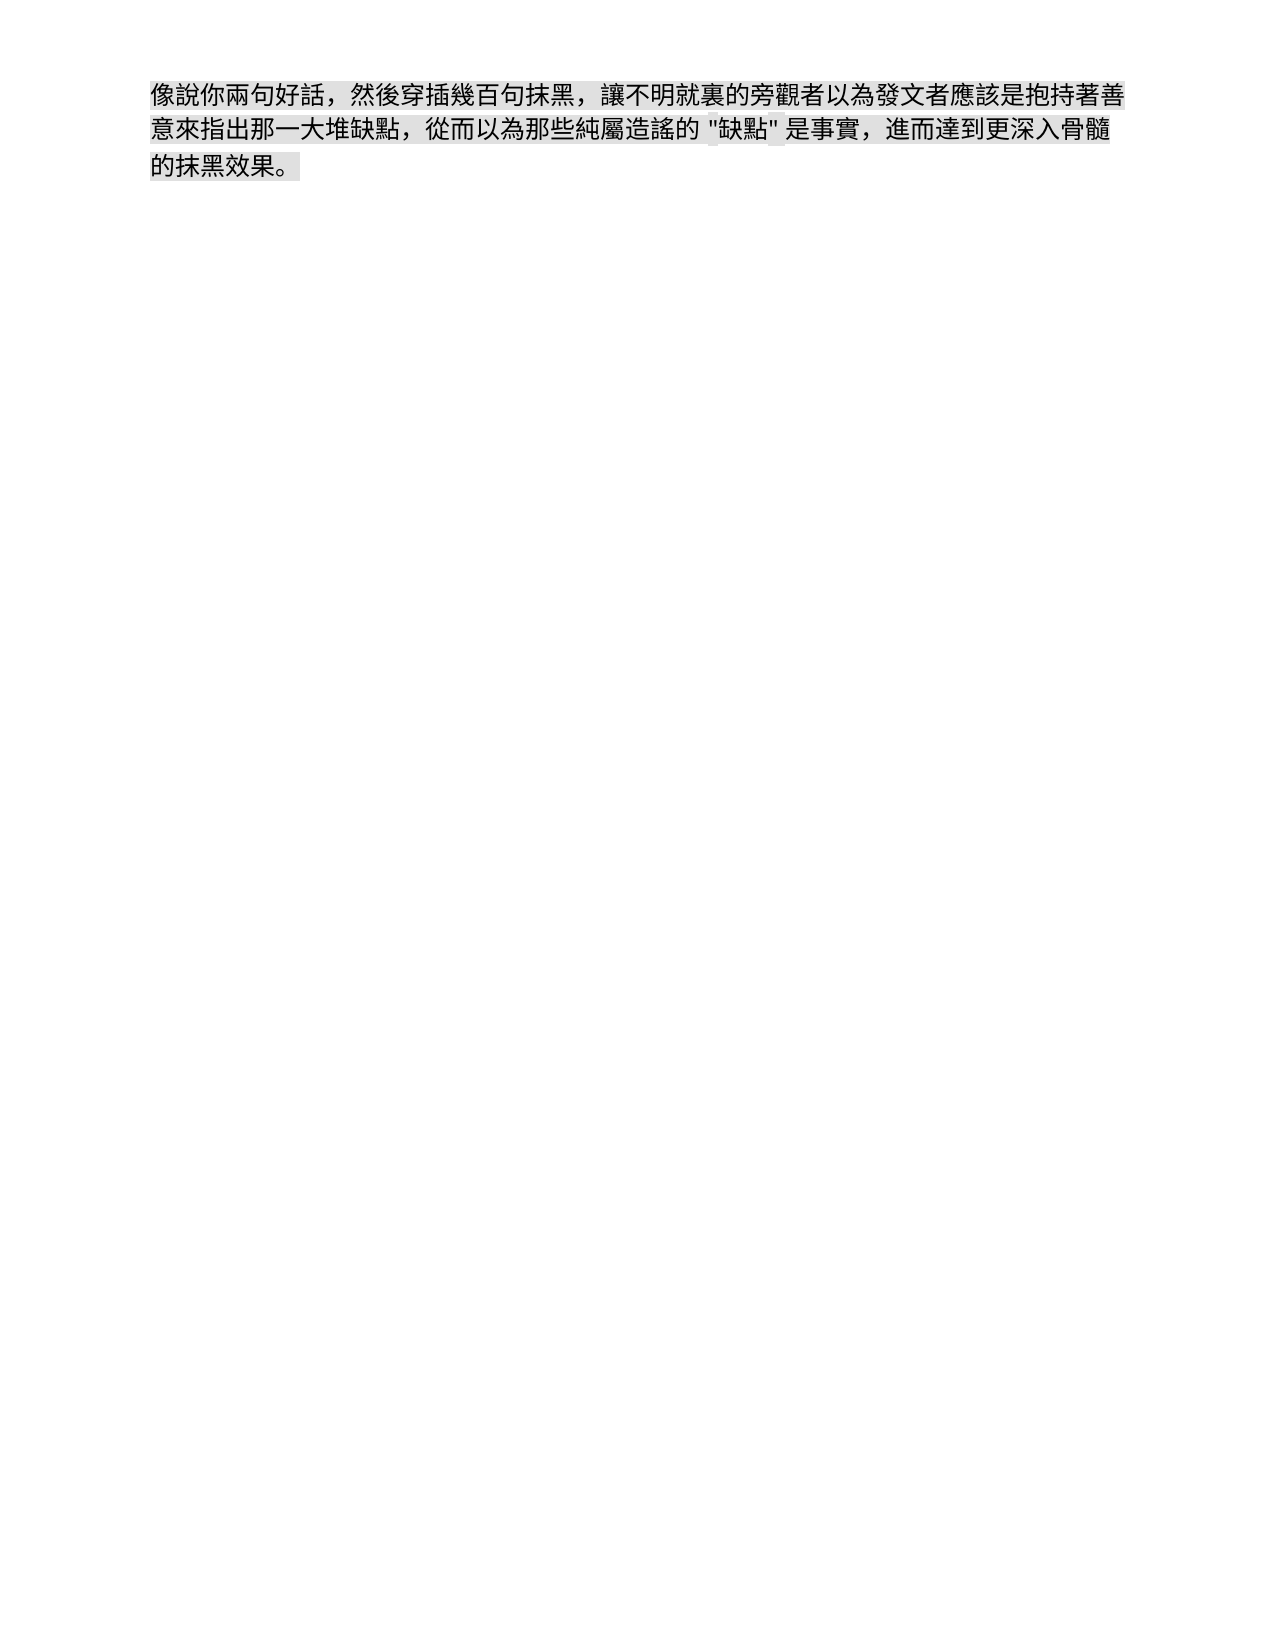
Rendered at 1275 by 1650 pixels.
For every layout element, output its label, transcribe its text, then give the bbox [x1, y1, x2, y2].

text 卡韓政變 (210)：不造謠抹黑會死嗎？ 陳真 2019. 12. 23. 我承認之前只花了不到一秒鐘的時間看張紹中的留言，之所以如此是因為，張先生過去幾次被我刪除的留言讓我相信他並不具有發言的基本誠意。對於這類留言，我通常不會浪費時間去閱讀，而會直接刪除。但是，因為已經有人回應他了，於是我也就沒有刪除。 我姑且再浪費一點時間，用更大的耐心，把已經講過幾百萬次的東西再講一遍，藉以說明為何這位張先生不具任何發言誠意。 比方說，他譴責韓國瑜曾經在立法院 (因為阿扁影射 "養榮民像養豬" 而當場) 痛扁阿扁。張先生如果真的在乎動粗，張先生如果真的這麼看重此事，這麼愛好和平，那他邏輯上根本就不可能支持以暴力程度遠超過韓國瑜一萬倍的群眾暴力手段對付大陸海協會會長陳雲林的蔡英文，他更不可能支持向來在立法院或街頭上行使各種肢體暴力的民進黨。 他還譴責韓國瑜歧視，我不知道韓國瑜那算不算歧視外勞，依我還算不錯的中文程度來看，完全不算。那就好像我們常說，台灣若持續退步，以後台灣人會去東南亞當台勞。當我們這樣說時，依上下文之脈絡來看語意，絲毫不具歧視勞工之意。 如果張先生道德水平高到那種程度，那他邏輯上根本就不應該支持向來具有強烈歧視女性之政黨文化的民進黨，更不可能支持這樣一個完全就是以抹黑與妖魔化特定族群來獲取政治利益的極右派人渣政黨。 張先生還譴責韓國瑜說他要禁止集會遊行。這就是造謠。韓國瑜什麼時候說過這樣的話？他是說政治零分，經濟一百方，讓統獨爭議遠離高雄，不要來高雄搞統獨遊行或抗爭，讓高雄成為 "紐約"，專門搞好金融與經濟。但他也說，集遊法准不准，不是市長說了算。 張先生如果這麼在乎集遊法，那麼，藉集遊法箝制集會自由最嚴重最囂張最無恥的就是民進黨。比方說三一九槍擊案之真相調查委員會，幾乎每個民進黨執政的縣市一概否決其集會遊行申請。對於 "自己人"，打警察、佔領立法院行政院都沒關係，警察被打，還得賠償太陽花暴民。但是，面對異己，各種行政與司法打壓卻一點都不手軟。 張先生還譴責韓國瑜 "對國家法治一無所知"，這更是完全抹黑，韓對哪一點法治無知？張先生如果真的這麼在乎國家法治，那他怎麼可能會去熱愛一個徹徹底底破壞一切文官體系與國家法治的蔡啥小總統及人渣黨？那不是見鬼了嗎？一個人可以這樣睜眼說瞎話嗎？ 張先生還罵韓國瑜 "連憲法都不懂"，這也是抹黑。韓國瑜不懂憲法哪一點？張先生如果真的這麼在乎憲法，那他應該去消滅這個破壞整個憲政體系完全無法無天的人渣黨才對。 張先生還罵韓國瑜討厭同性戀及同婚，這也是抹黑。韓國瑜幾時有說過他 "討厭" 同性戀及同婚？不贊成同婚，跟 "討厭" 同性戀可以畫等號嗎？依張先生邏輯，台灣的基督教比方說綠油油的長老教會大多數都 "討厭" 同性戀？透過公投，大多數人反對同婚，所以張先生也要指控台灣人絕大多數 "討厭" 同性戀？依張先生的邏輯，全世界幾乎所有人民幾乎所有國家都 "討厭" 同性戀？ 像這個就是扣帽子。如果張先生認為同婚是一種絕對真理，那他應該反對的是透過公投來決定是否同婚立法。 韓國瑜更沒有反對國小性教育，這也是造謠。他是反對 "不當的" 性教育。它媽的這不能反對嗎？反對某種不當的性教育，就等於反對性教育？我真不明白，綠營的人是除了造謠抹黑歪曲渲染之外，完全沒有半點討論事情的能力是嗎？為什麼它媽的每一句話就是要造謠，就是要抹黑，真是很可恥。 韓國瑜有說 "印尼、菲律賓的那些人都是「雞」" 嗎？它媽的為什麼要故意裝蒜，故意扭曲，故意造謠？不造謠是會死嗎？聽說張先生是個詩人(？)，詩人的文字理解水平是這樣嗎？ 張先生又罵韓國瑜 "會在無知的狀況下做出非常傷人的事情"，這也是造謠。韓國瑜什麼時候 "會在無知的狀況下做出非常傷人的事情"？韓所謂雞與鳳凰，上下文意思其實很清楚，亦即做為一種人才與否的類比。 我舉個例，1991年，林義雄請我去他家，私下跟我提到他對台灣的憂心，他說，教育很重要，台灣年輕人應該盡量出國到處去走走，盡量多學習，否則以後就只能做一些勞力工作，幫人倒茶、掃地。我當時聽了，覺得有點刺耳，因為聽起來好像在批評勞力工作。但是，還好我的中文程度還算不錯，我知道他這段話對勞工並無絲毫貶意。 其他還有一堆對韓國瑜的抹黑，我就不浪費時間一一說明了。 最後，張先生開始溫柔體貼地為蔡英文辯解了。他說： "蔡英文在我看來他就是個有錢人家的喜歡貓的靜靜的不太會說話的女孩子，很聰明書讀的很好，這樣就是人渣嗎？" 它媽的講這麼蠢的話，你以為我們都是腦殘嗎？我們有說蔡英文喜歡貓，所以是人渣嗎？我們有說蔡英文什麼 "靜靜的不太會說話"(這完全不是事實)，所以是人渣嗎？她的問題是喜歡貓和靜靜的不太會說話嗎？ 做為忍教教主，我雖然忍功已經練到爐火純青，但也不是沒有底線。張先生別再考驗我的耐心了。巴勒網不是你應該來的地方。 另外，我跟各位說，綠營除了造謠抹黑歪曲渲染之外，還有個打擊異己的方法就是假裝好像說你兩句好話，然後穿插幾百句抹黑，讓不明就裏的旁觀者以為發文者應該是抱持著善意來指出那一大堆缺點，從而以為那些純屬造謠的 "缺點" 是事實，進而達到更深入骨髓的抹黑效果。 [150, 75, 1125, 181]
